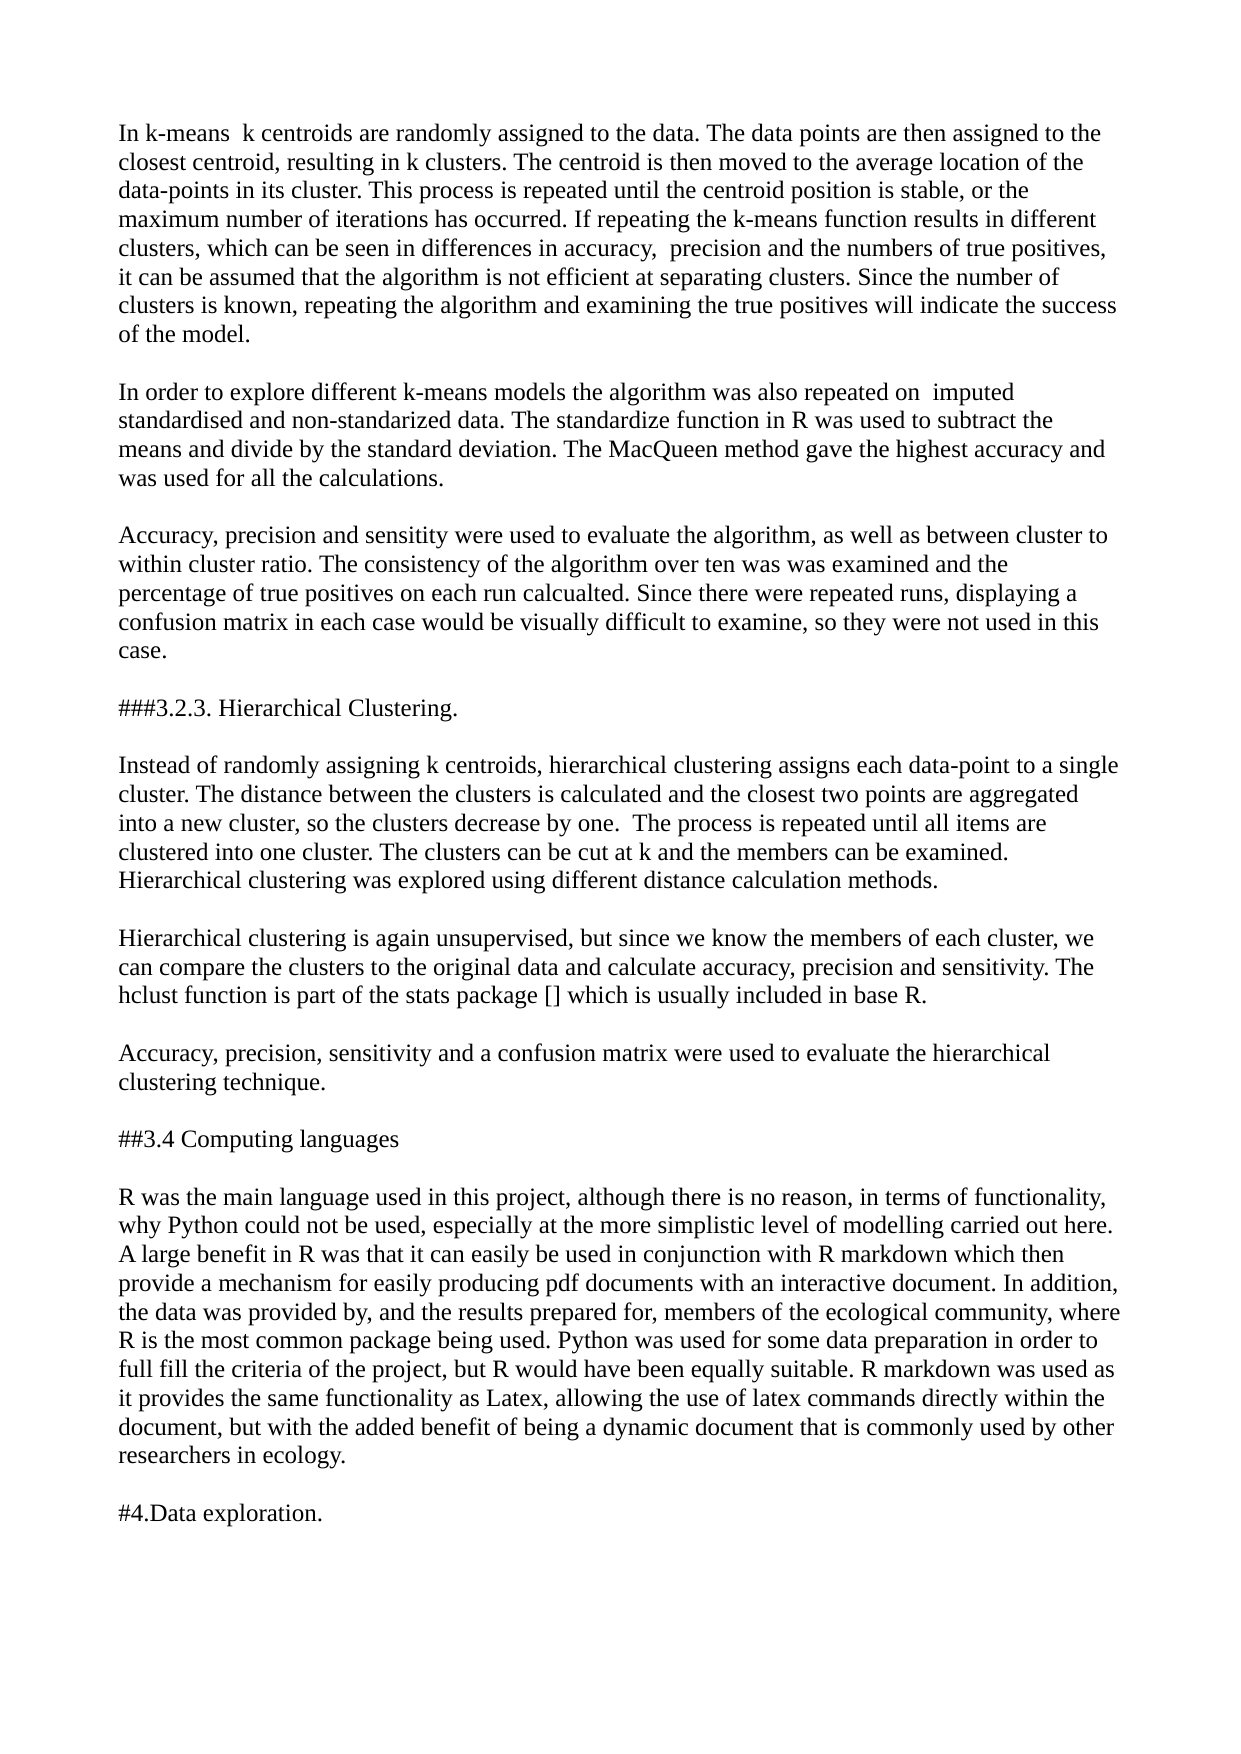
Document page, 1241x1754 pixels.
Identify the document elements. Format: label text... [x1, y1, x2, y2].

text In k-means k centroids are randomly assigned to the data. The data points are then assigned to the closest centroid, resulting in k clusters. The centroid is then moved to the average location of the data-points in its cluster. This process is repeated until the centroid position is stable, or the maximum number of iterations has occurred. If repeating the k-means function results in different clusters, which can be seen in differences in accuracy, precision and the numbers of true positives, it can be assumed that the algorithm is not efficient at separating clusters. Since the number of clusters is known, repeating the algorithm and examining the true positives will indicate the success of the model. [118, 118, 1122, 348]
text R was the main language used in this project, although there is no reason, in terms of functionality, why Python could not be used, especially at the more simplistic level of modelling carried out here. A large benefit in R was that it can easily be used in conjunction with R markdown which then provide a mechanism for easily producing pdf documents with an interactive document. In addition, the data was provided by, and the results prepared for, members of the ecological community, where R is the most common package being used. Python was used for some data preparation in order to full fill the criteria of the project, but R would have been equally suitable. R markdown was used as it provides the same functionality as Latex, allowing the use of latex commands directly within the document, but with the added benefit of being a dynamic document that is commonly used by other researchers in ecology. [118, 1182, 1122, 1469]
text ###3.2.3. Hierarchical Clustering. [118, 693, 1122, 722]
text #4.Data exploration. [118, 1498, 1122, 1527]
text In order to explore different k-means models the algorithm was also repeated on imputed standardised and non-standarized data. The standardize function in R was used to subtract the means and divide by the standard deviation. The MacQueen method gave the highest accuracy and was used for all the calculations. [118, 377, 1122, 492]
text Instead of randomly assigning k centroids, hierarchical clustering assigns each data-point to a single cluster. The distance between the clusters is calculated and the closest two points are aggregated into a new cluster, so the clusters decrease by one. The process is repeated until all items are clustered into one cluster. The clusters can be cut at k and the members can be examined. Hierarchical clustering was explored using different distance calculation methods. [118, 751, 1122, 894]
text Accuracy, precision, sensitivity and a confusion matrix were used to evaluate the hierarchical clustering technique. [118, 1038, 1122, 1096]
text Hierarchical clustering is again unsupervised, but since we know the members of each cluster, we can compare the clusters to the original data and calculate accuracy, precision and sensitivity. The hclust function is part of the stats package [] which is usually included in base R. [118, 923, 1122, 1009]
text ##3.4 Computing languages [118, 1124, 1122, 1153]
text Accuracy, precision and sensitity were used to evaluate the algorithm, as well as between cluster to within cluster ratio. The consistency of the algorithm over ten was was examined and the percentage of true positives on each run calcualted. Since there were repeated runs, displaying a confusion matrix in each case would be visually difficult to examine, so they were not used in this case. [118, 521, 1122, 664]
